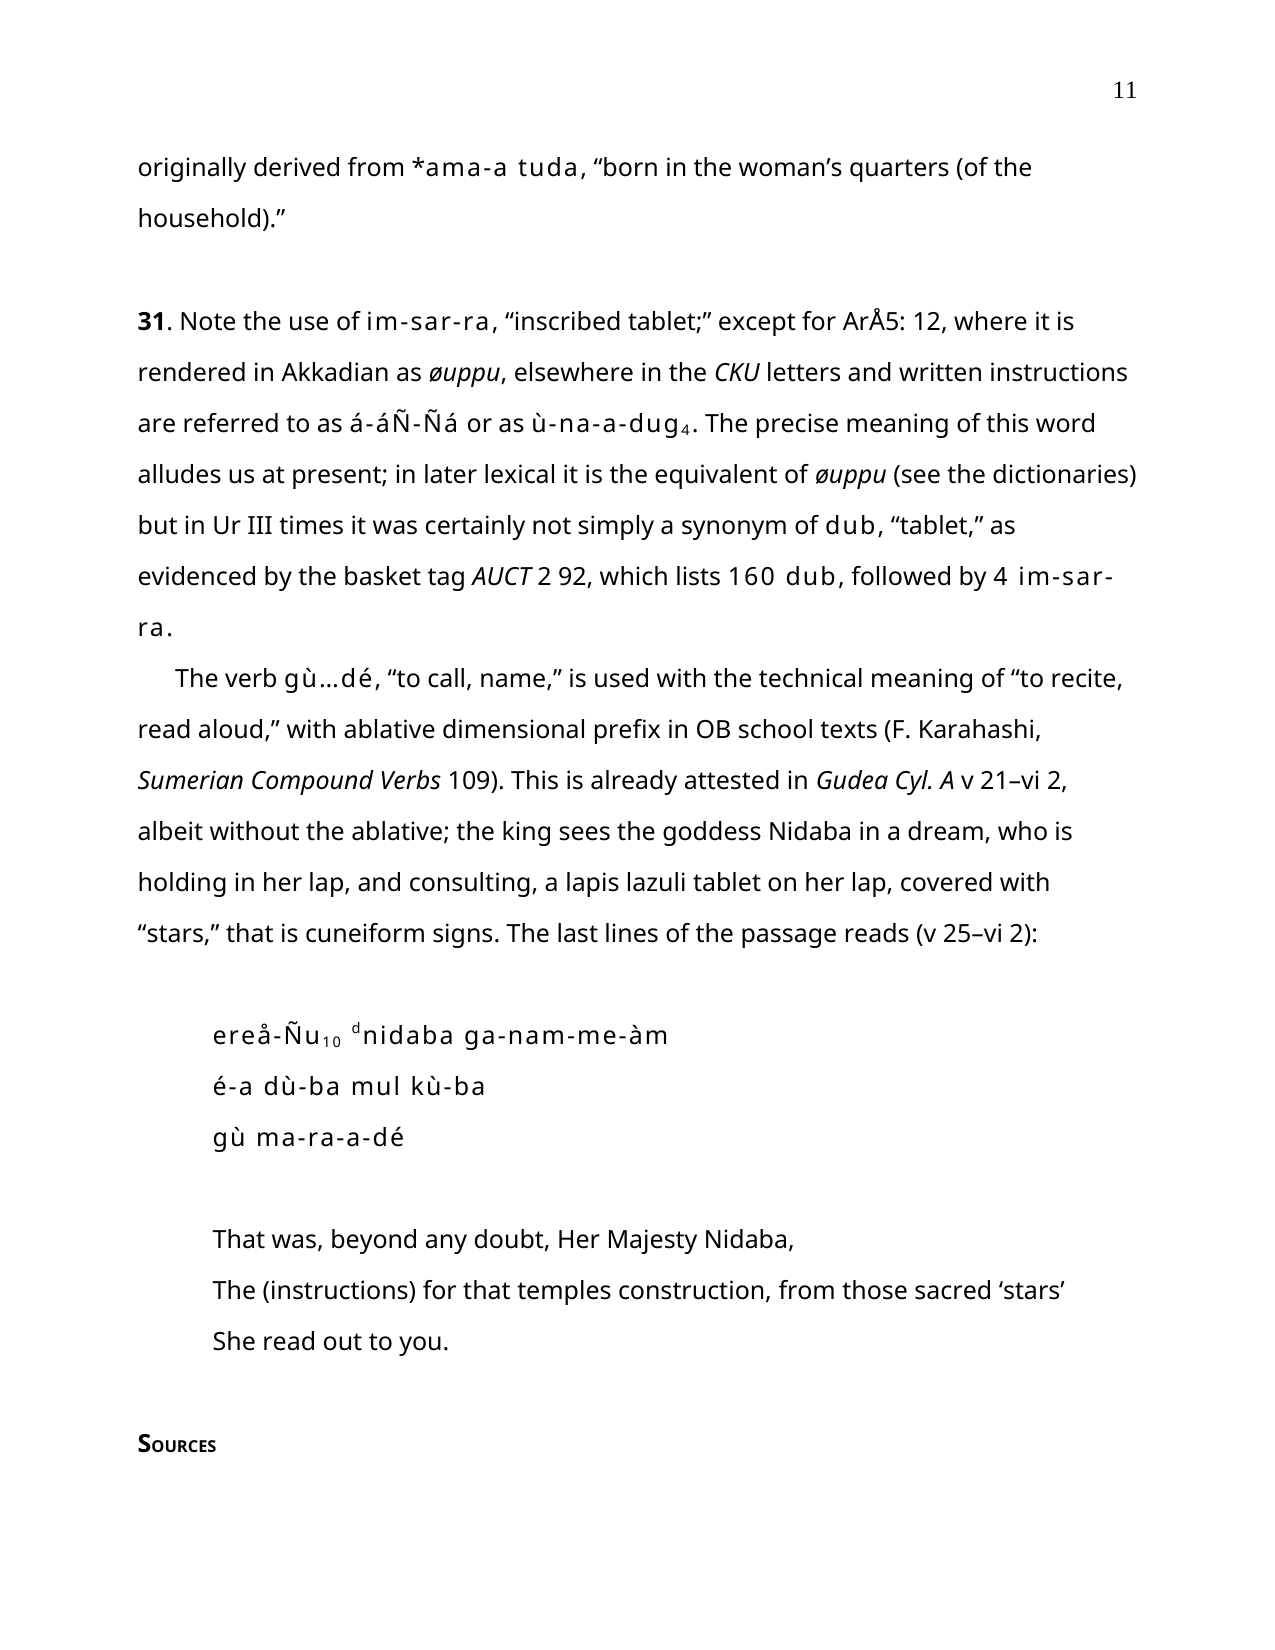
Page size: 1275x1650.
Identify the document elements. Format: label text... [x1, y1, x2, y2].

text The (instructions) for that temples construction, from those sacred ‘stars’ [212, 1273, 1138, 1307]
text That was, beyond any doubt, Her Majesty Nidaba, [212, 1222, 1138, 1256]
text originally derived from *ama-a tuda, “born in the woman’s quarters (of the household).” [137, 150, 1138, 235]
text gù ma-ra-a-dé [212, 1120, 1138, 1154]
text The verb gù…dé, “to call, name,” is used with the technical meaning of “to recite, read aloud,” with ablative dimensional prefix in OB school texts (F. Karahashi, Sumerian Compound Verbs 109). This is already attested in Gudea Cyl. A v 21–vi 2, albeit without the ablative; the king sees the goddess Nidaba in a dream, who is holding in her lap, and consulting, a lapis lazuli tablet on her lap, covered with “stars,” that is cuneiform signs. The last lines of the passage reads (v 25–vi 2): [137, 660, 1138, 950]
text She read out to you. [212, 1324, 1138, 1358]
text Sources [137, 1426, 1138, 1460]
text ereå-Ñu10 dnidaba ga-nam-me-àm [212, 1018, 1138, 1052]
text é-a dù-ba mul kù-ba [212, 1069, 1138, 1103]
text 31. Note the use of im-sar-ra, “inscribed tablet;” except for ArÅ5: 12, where it is rendered in Akkadian as øuppu, elsewhere in the CKU letters and written instructions are referred to as á-áÑ-Ñá or as ù-na-a-dug4. The precise meaning of this word alludes us at present; in later lexical it is the equivalent of øuppu (see the dictionaries) but in Ur III times it was certainly not simply a synonym of dub, “tablet,” as evidenced by the basket tag AUCT 2 92, which lists 160 dub, followed by 4 im-sar-ra. [137, 303, 1138, 643]
